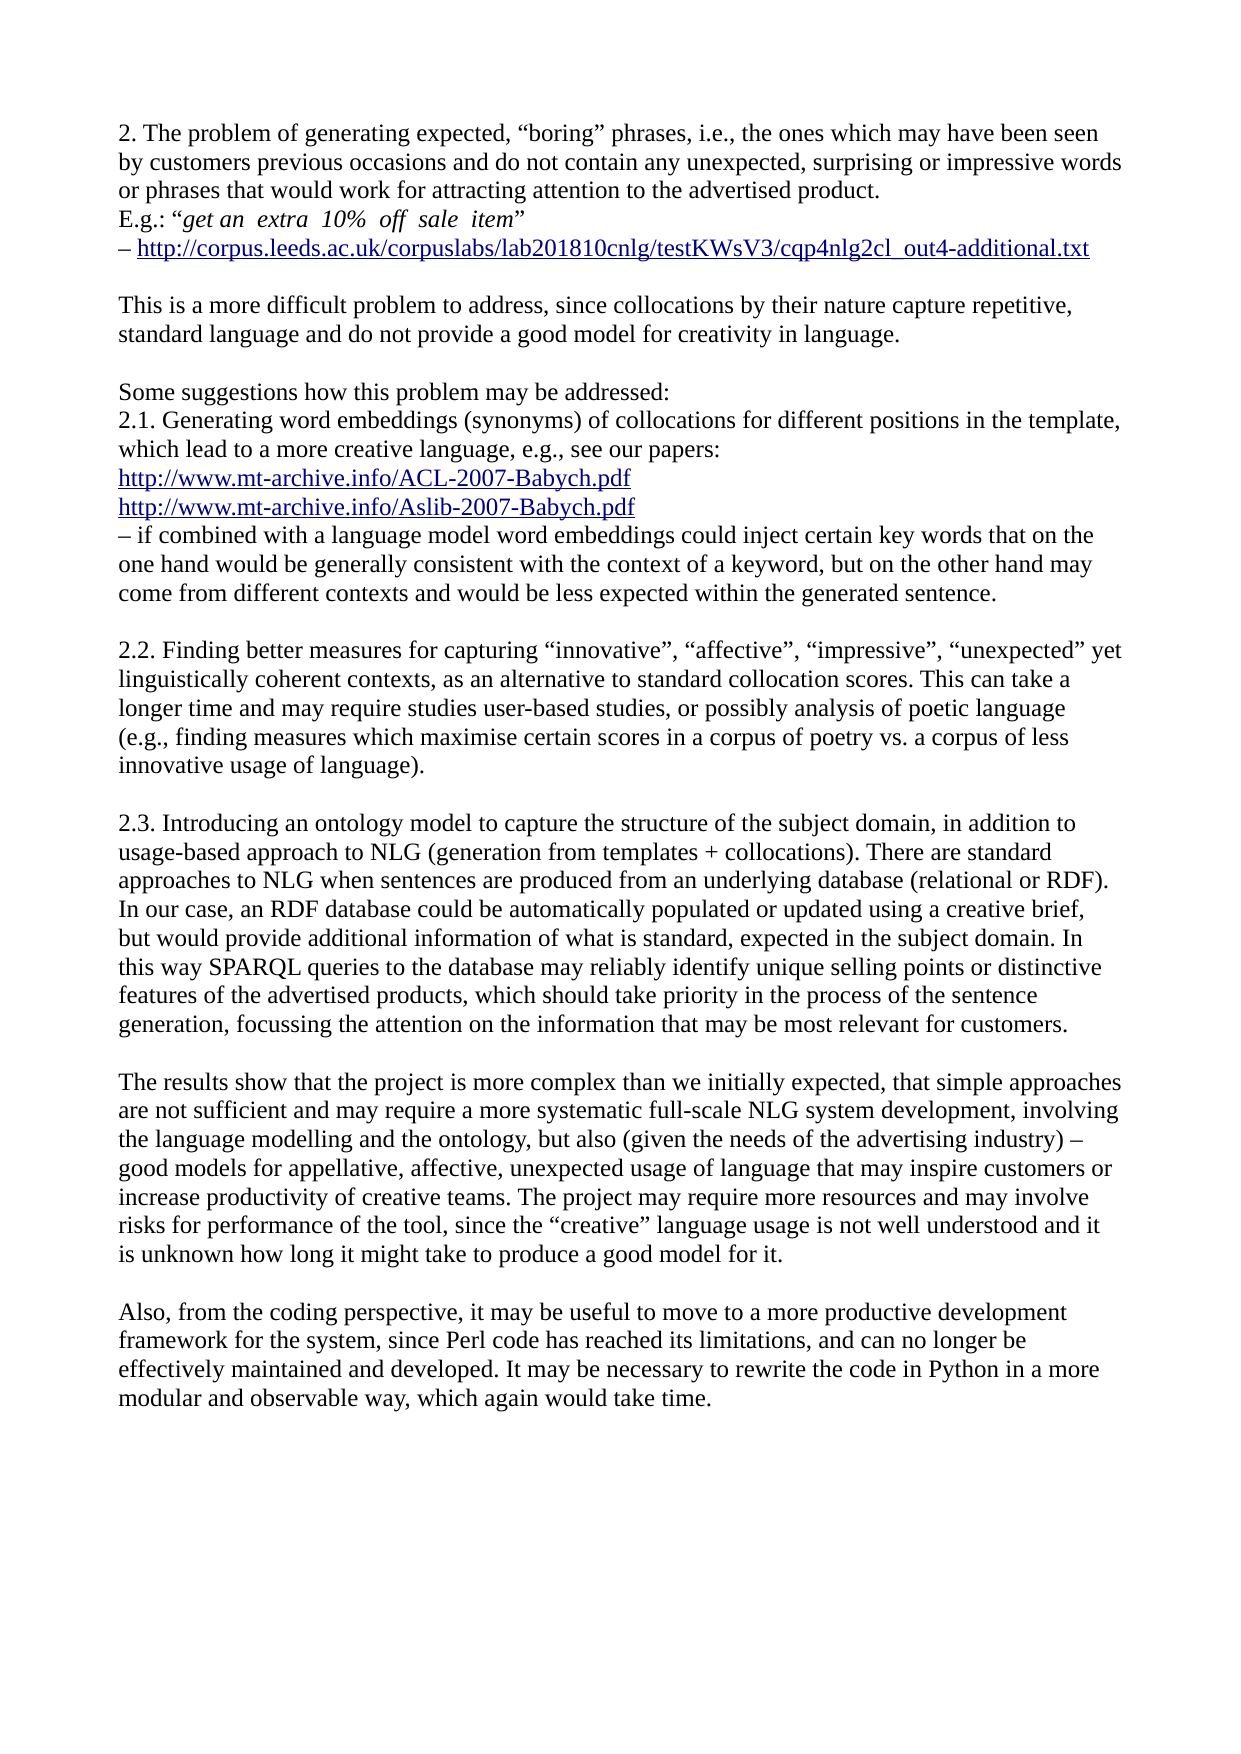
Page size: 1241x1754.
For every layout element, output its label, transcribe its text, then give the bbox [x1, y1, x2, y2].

text http://www.mt-archive.info/ACL-2007-Babych.pdf [118, 463, 1122, 492]
text 2.3. Introducing an ontology model to capture the structure of the subject domain, in addition to usage-based approach to NLG (generation from templates + collocations). There are standard approaches to NLG when sentences are produced from an underlying database (relational or RDF). In our case, an RDF database could be automatically populated or updated using a creative brief, but would provide additional information of what is standard, expected in the subject domain. In this way SPARQL queries to the database may reliably identify unique selling points or distinctive features of the advertised products, which should take priority in the process of the sentence generation, focussing the attention on the information that may be most relevant for customers. [118, 808, 1122, 1038]
text The results show that the project is more complex than we initially expected, that simple approaches are not sufficient and may require a more systematic full-scale NLG system development, involving the language modelling and the ontology, but also (given the needs of the advertising industry) – good models for appellative, affective, unexpected usage of language that may inspire customers or increase productivity of creative teams. The project may require more resources and may involve risks for performance of the tool, since the “creative” language usage is not well understood and it is unknown how long it might take to produce a good model for it. [118, 1067, 1122, 1268]
text – http://corpus.leeds.ac.uk/corpuslabs/lab201810cnlg/testKWsV3/cqp4nlg2cl_out4-additional.txt [118, 233, 1122, 262]
text Some suggestions how this problem may be addressed: [118, 377, 1122, 406]
text – if combined with a language model word embeddings could inject certain key words that on the one hand would be generally consistent with the context of a keyword, but on the other hand may come from different contexts and would be less expected within the generated sentence. [118, 521, 1122, 607]
text Also, from the coding perspective, it may be useful to move to a more productive development framework for the system, since Perl code has reached its limitations, and can no longer be effectively maintained and developed. It may be necessary to rewrite the code in Python in a more modular and observable way, which again would take time. [118, 1297, 1122, 1412]
text E.g.: “get an extra 10% off sale item” [118, 204, 1122, 233]
text This is a more difficult problem to address, since collocations by their nature capture repetitive, standard language and do not provide a good model for creativity in language. [118, 291, 1122, 348]
text http://www.mt-archive.info/Aslib-2007-Babych.pdf [118, 492, 1122, 521]
text 2.2. Finding better measures for capturing “innovative”, “affective”, “impressive”, “unexpected” yet linguistically coherent contexts, as an alternative to standard collocation scores. This can take a longer time and may require studies user-based studies, or possibly analysis of poetic language (e.g., finding measures which maximise certain scores in a corpus of poetry vs. a corpus of less innovative usage of language). [118, 636, 1122, 779]
text 2.1. Generating word embeddings (synonyms) of collocations for different positions in the template, which lead to a more creative language, e.g., see our papers: [118, 406, 1122, 463]
text 2. The problem of generating expected, “boring” phrases, i.e., the ones which may have been seen by customers previous occasions and do not contain any unexpected, surprising or impressive words or phrases that would work for attracting attention to the advertised product. [118, 118, 1122, 204]
